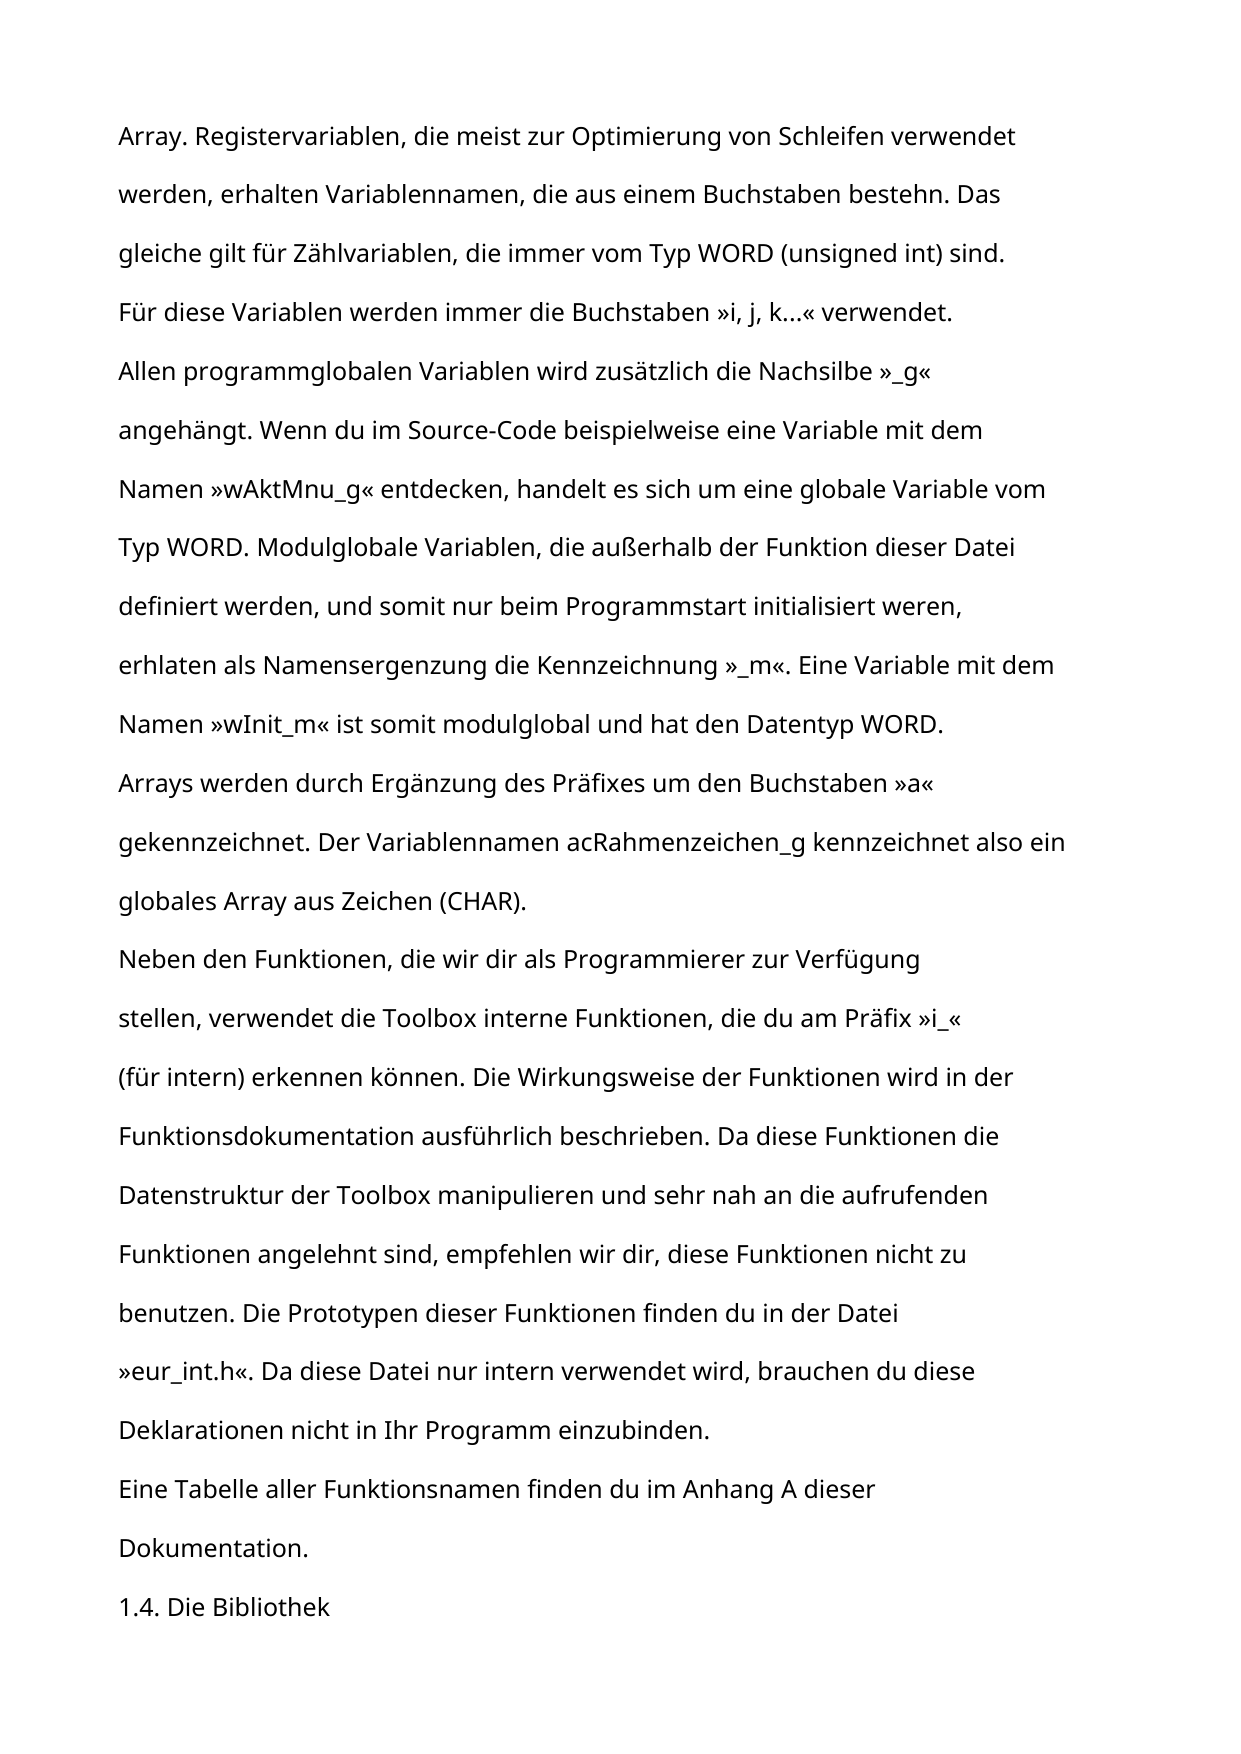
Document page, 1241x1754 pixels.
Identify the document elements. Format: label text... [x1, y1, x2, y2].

text definiert werden, und somit nur beim Programmstart initialisiert weren, [118, 589, 1122, 623]
text werden, erhalten Variablennamen, die aus einem Buchstaben bestehn. Das [118, 177, 1122, 211]
text 1.4. Die Bibliothek [118, 1589, 1122, 1623]
text Funktionsdokumentation ausführlich beschrieben. Da diese Funktionen die [118, 1119, 1122, 1153]
text Namen »wInit_m« ist somit modulglobal und hat den Datentyp WORD. [118, 707, 1122, 741]
text Deklarationen nicht in Ihr Programm einzubinden. [118, 1413, 1122, 1447]
text stellen, verwendet die Toolbox interne Funktionen, die du am Präfix »i_« [118, 1001, 1122, 1035]
text globales Array aus Zeichen (CHAR). [118, 883, 1122, 917]
text Dokumentation. [118, 1531, 1122, 1565]
text erhlaten als Namensergenzung die Kennzeichnung »_m«. Eine Variable mit dem [118, 648, 1122, 682]
text Datenstruktur der Toolbox manipulieren und sehr nah an die aufrufenden [118, 1177, 1122, 1212]
text angehängt. Wenn du im Source-Code beispielweise eine Variable mit dem [118, 412, 1122, 446]
text Namen »wAktMnu_g« entdecken, handelt es sich um eine globale Variable vom [118, 471, 1122, 505]
text benutzen. Die Prototypen dieser Funktionen finden du in der Datei [118, 1295, 1122, 1329]
text Allen programmglobalen Variablen wird zusätzlich die Nachsilbe »_g« [118, 353, 1122, 388]
text gekennzeichnet. Der Variablennamen acRahmenzeichen_g kennzeichnet also ein [118, 824, 1122, 858]
text Arrays werden durch Ergänzung des Präfixes um den Buchstaben »a« [118, 766, 1122, 799]
text Typ WORD. Modulglobale Variablen, die außerhalb der Funktion dieser Datei [118, 530, 1122, 564]
text Array. Registervariablen, die meist zur Optimierung von Schleifen verwendet [118, 118, 1122, 152]
text Neben den Funktionen, die wir dir als Programmierer zur Verfügung [118, 942, 1122, 976]
text gleiche gilt für Zählvariablen, die immer vom Typ WORD (unsigned int) sind. [118, 236, 1122, 270]
text »eur_int.h«. Da diese Datei nur intern verwendet wird, brauchen du diese [118, 1354, 1122, 1388]
text Für diese Variablen werden immer die Buchstaben »i, j, k...« verwendet. [118, 295, 1122, 329]
text Funktionen angelehnt sind, empfehlen wir dir, diese Funktionen nicht zu [118, 1236, 1122, 1270]
text (für intern) erkennen können. Die Wirkungsweise der Funktionen wird in der [118, 1060, 1122, 1094]
text Eine Tabelle aller Funktionsnamen finden du im Anhang A dieser [118, 1472, 1122, 1506]
